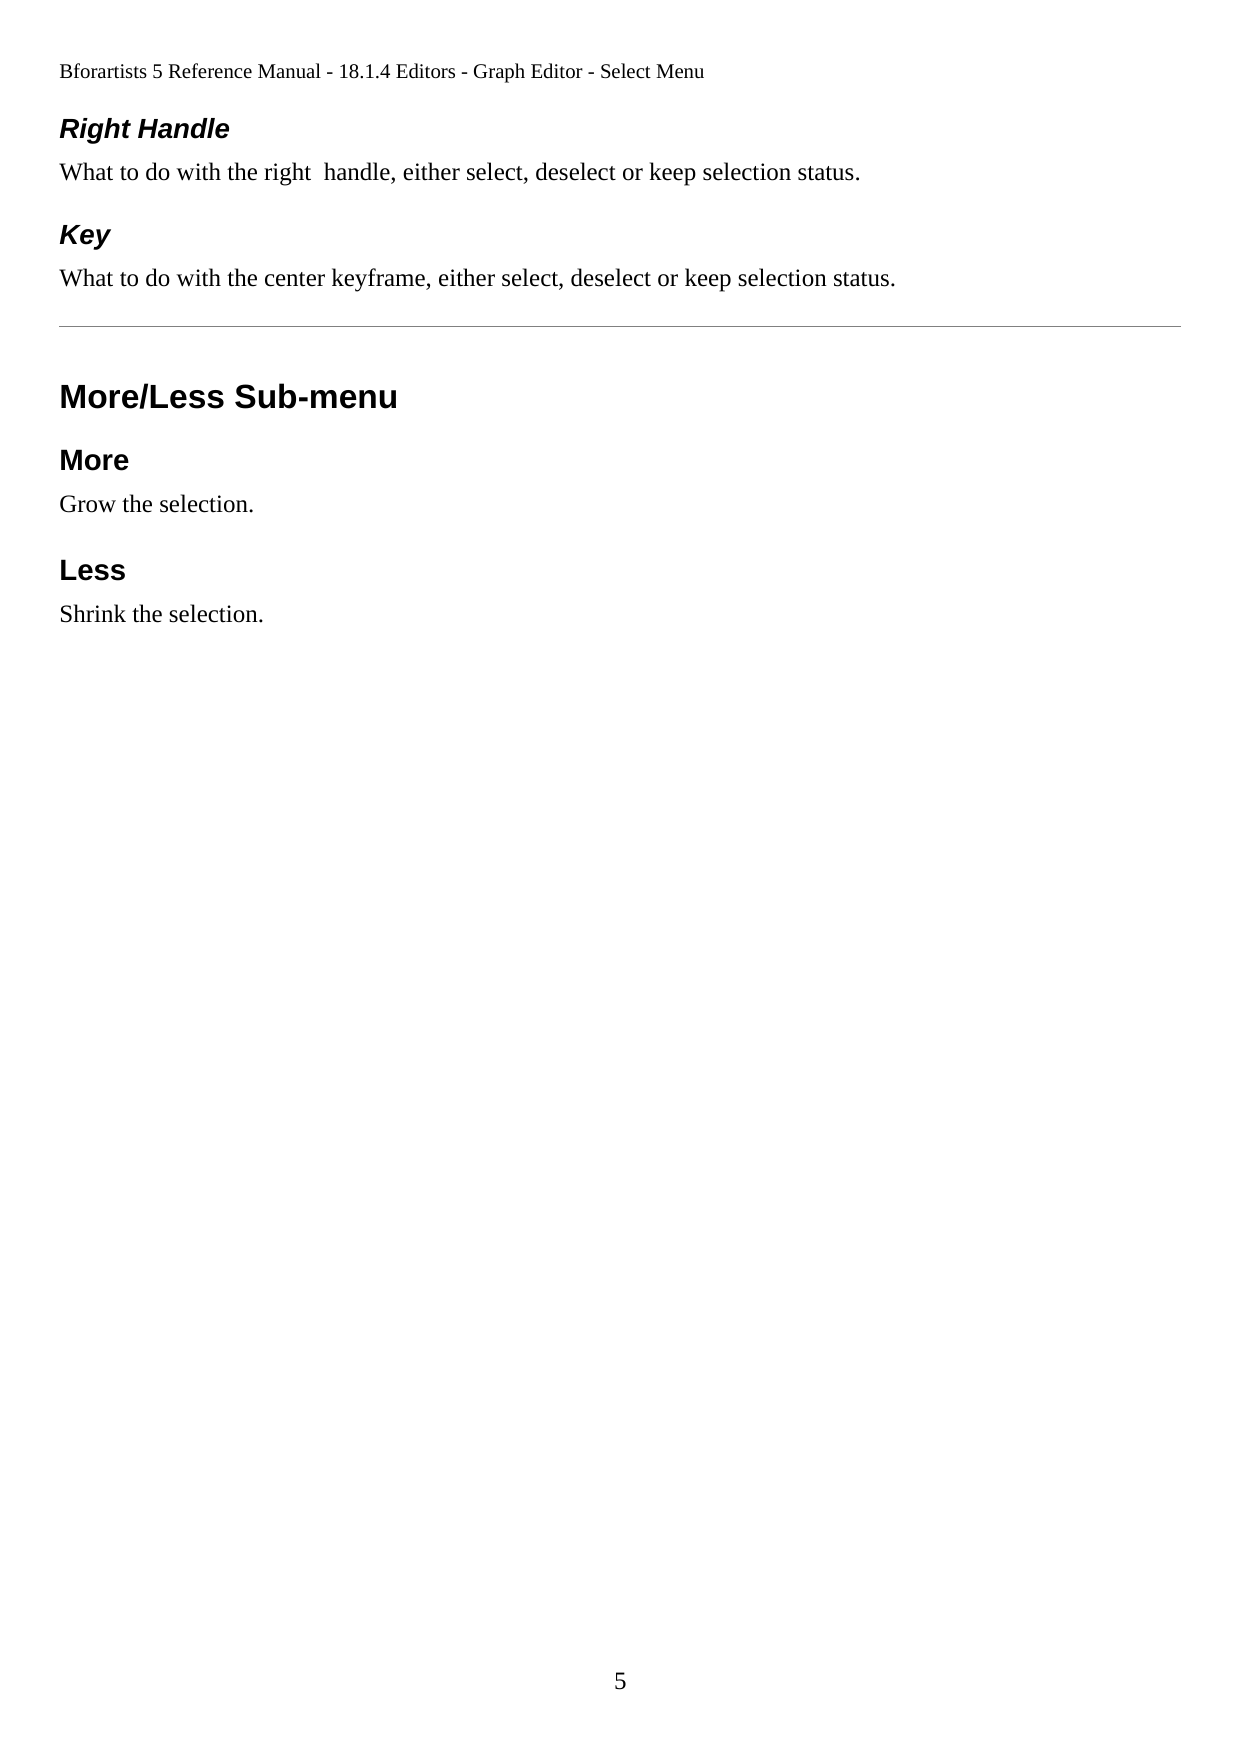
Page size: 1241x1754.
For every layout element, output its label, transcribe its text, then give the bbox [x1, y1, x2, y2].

subtitle Less [59, 553, 1181, 586]
text What to do with the right handle, either select, deselect or keep selection status. [59, 157, 1181, 186]
subtitle Key [59, 218, 1181, 250]
subtitle More [59, 443, 1181, 476]
text Shrink the selection. [59, 599, 1181, 628]
text What to do with the center keyframe, either select, deselect or keep selection status. [59, 263, 1181, 292]
text Grow the selection. [59, 489, 1181, 518]
subtitle More/Less Sub-menu [59, 377, 1181, 416]
subtitle Right Handle [59, 113, 1181, 144]
